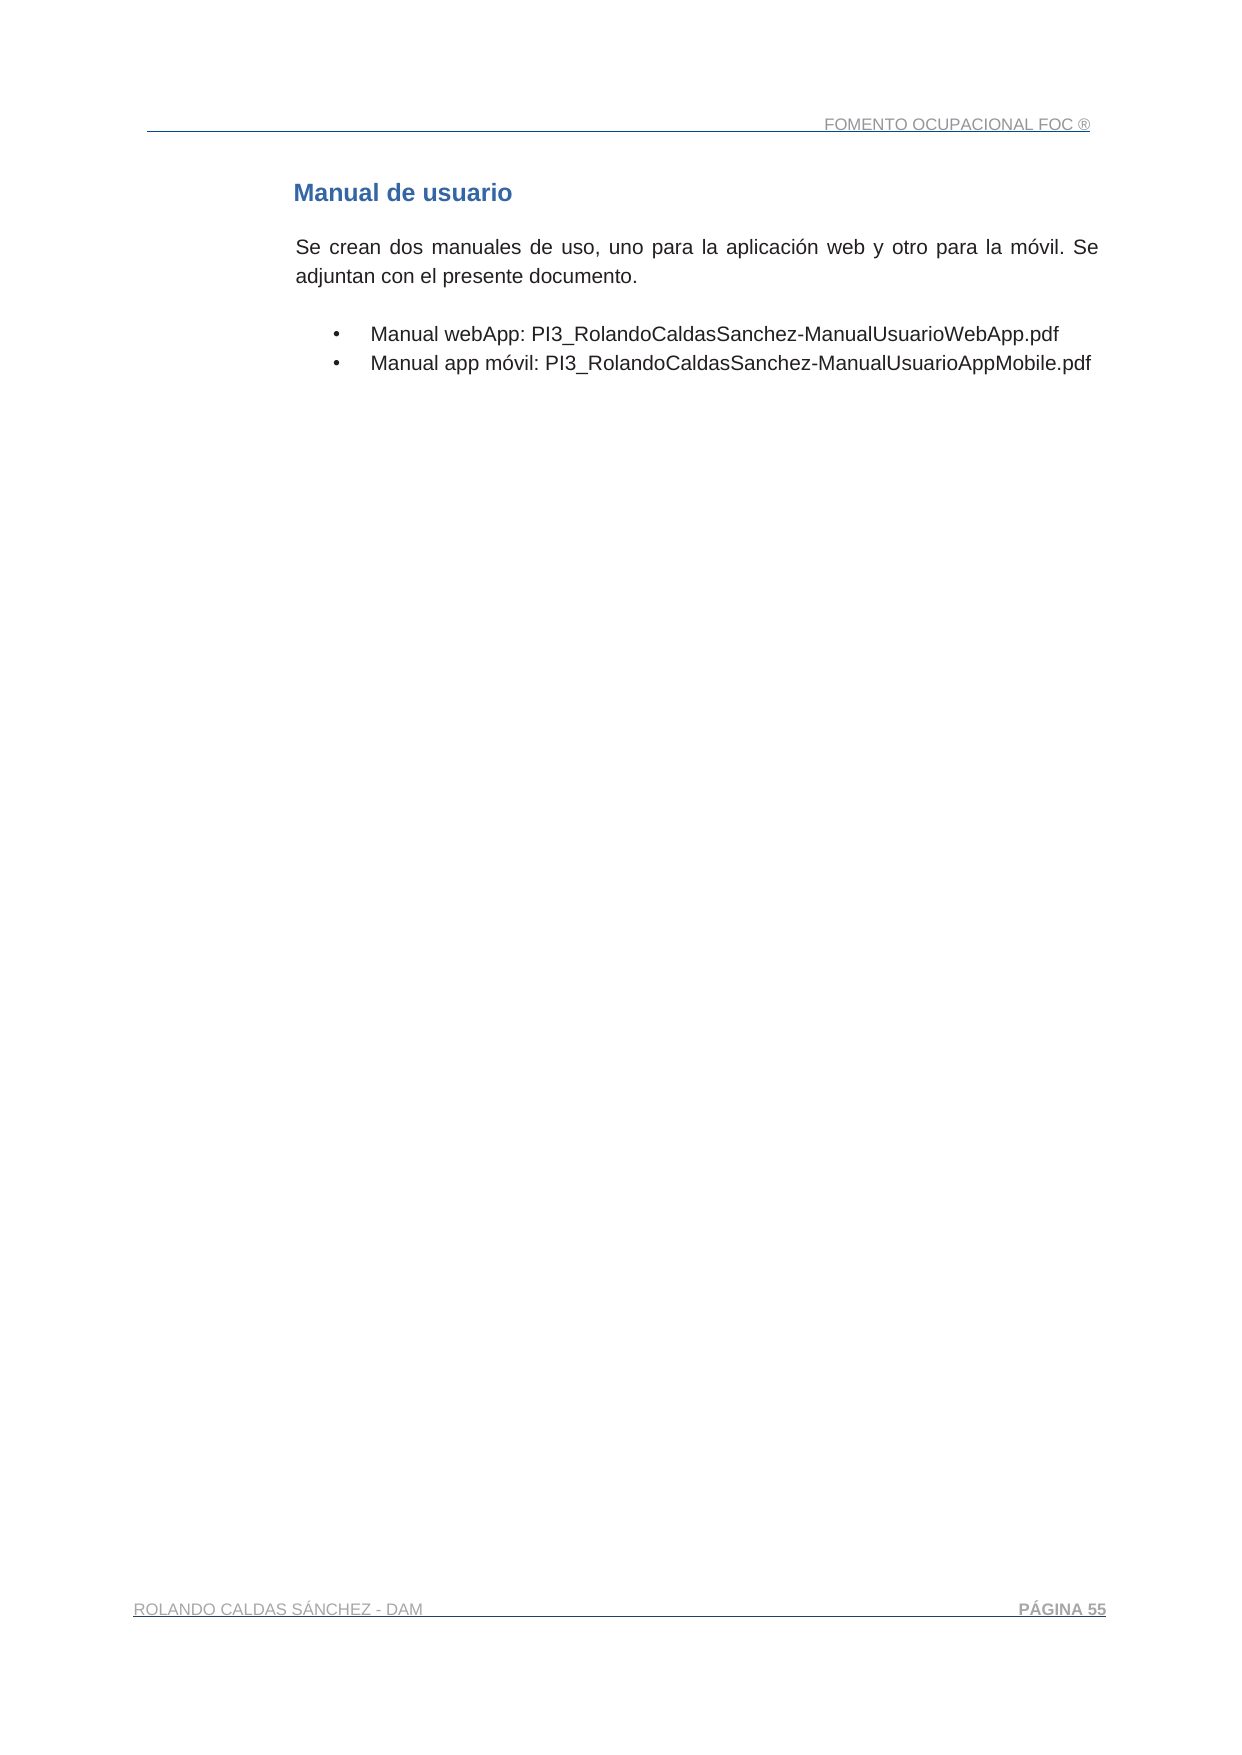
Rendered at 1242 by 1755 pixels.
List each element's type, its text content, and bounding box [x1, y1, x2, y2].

list Manual app móvil: PI3_RolandoCaldasSanchez-ManualUsuarioAppMobile.pdf [333, 351, 1106, 375]
text Se crean dos manuales de uso, uno para la aplicación web y otro para la móvil. Se adjuntan con el presente documento. [295, 235, 1101, 288]
list Manual webApp: PI3_RolandoCaldasSanchez-ManualUsuarioWebApp.pdf [333, 322, 1106, 346]
text Manual de usuario [218, 178, 1109, 206]
